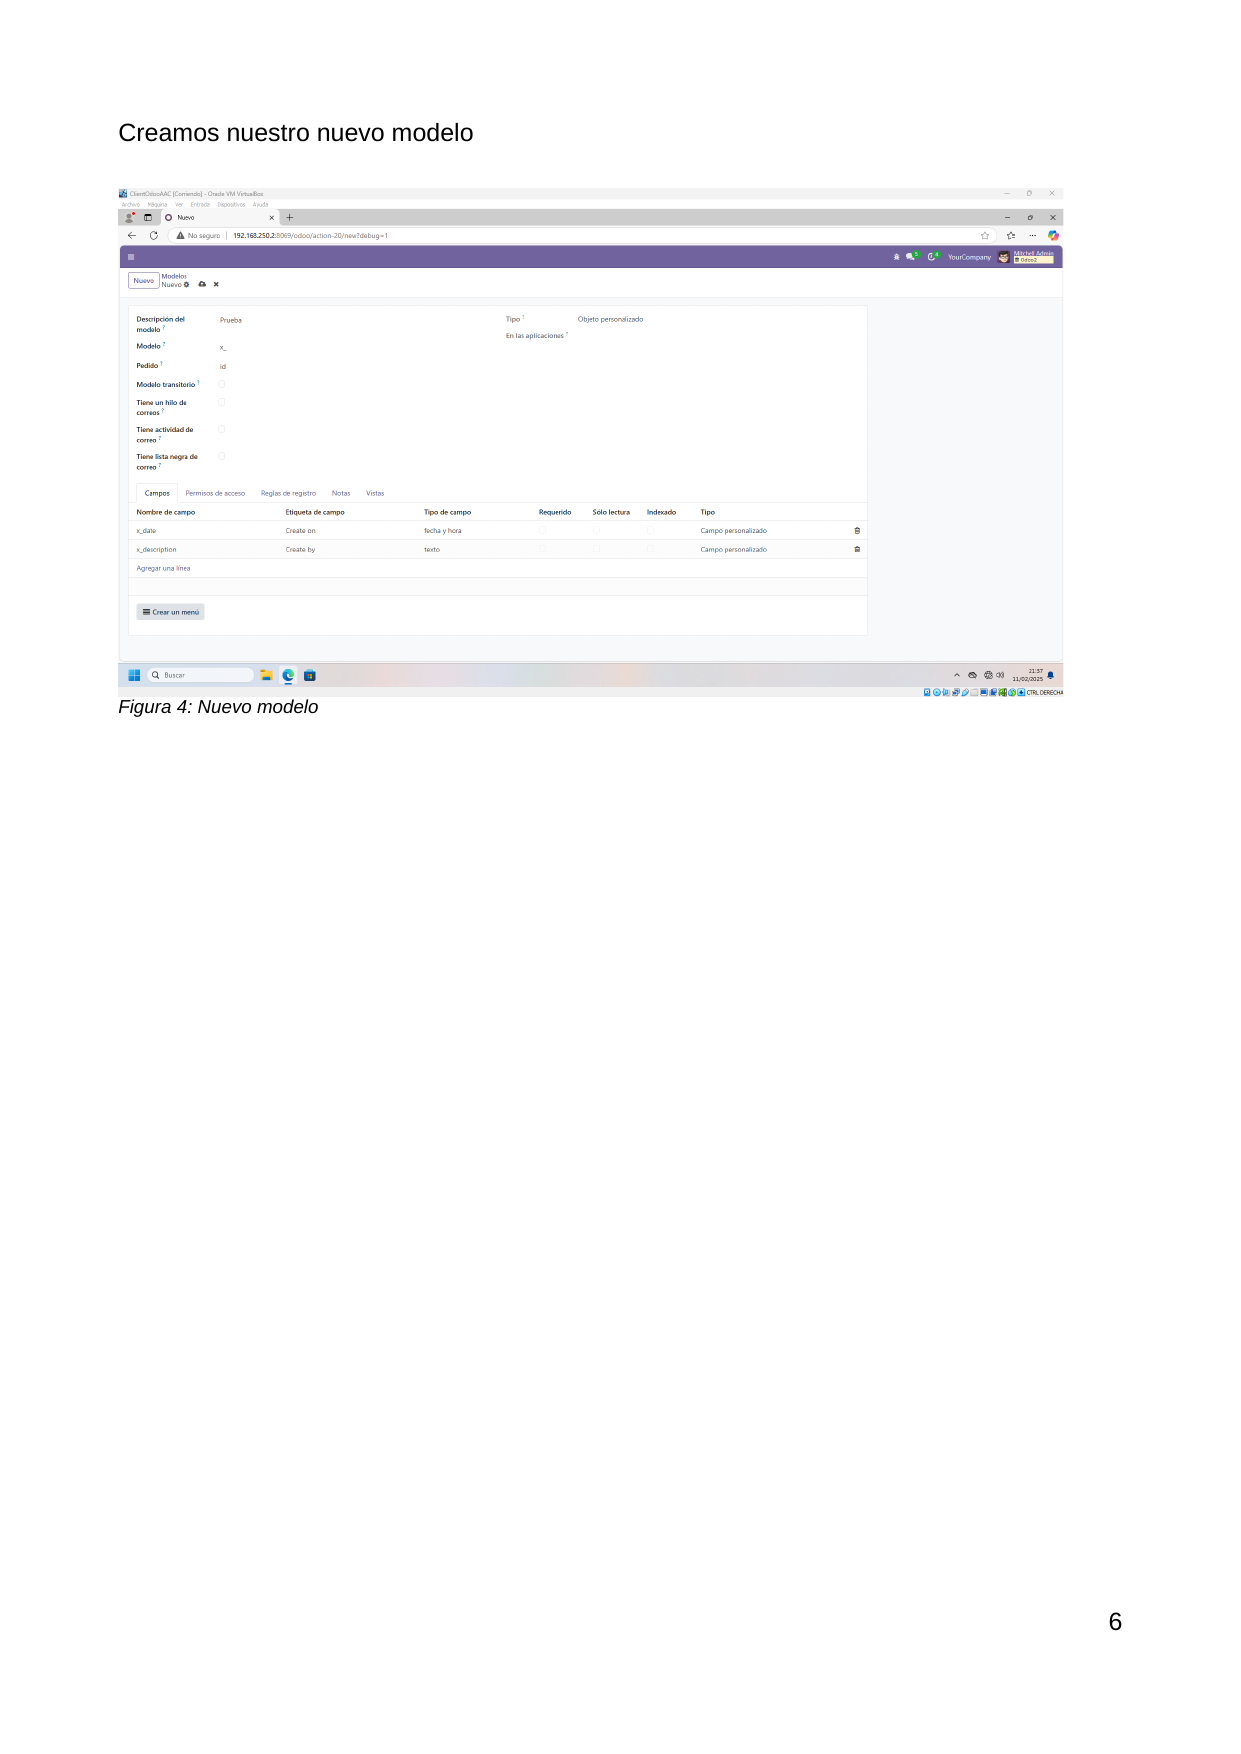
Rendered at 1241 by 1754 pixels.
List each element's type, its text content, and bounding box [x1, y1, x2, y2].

text Figura 4: Nuevo modelo [118, 697, 1063, 718]
text Creamos nuestro nuevo modelo [118, 118, 1122, 147]
picture [118, 188, 1064, 697]
